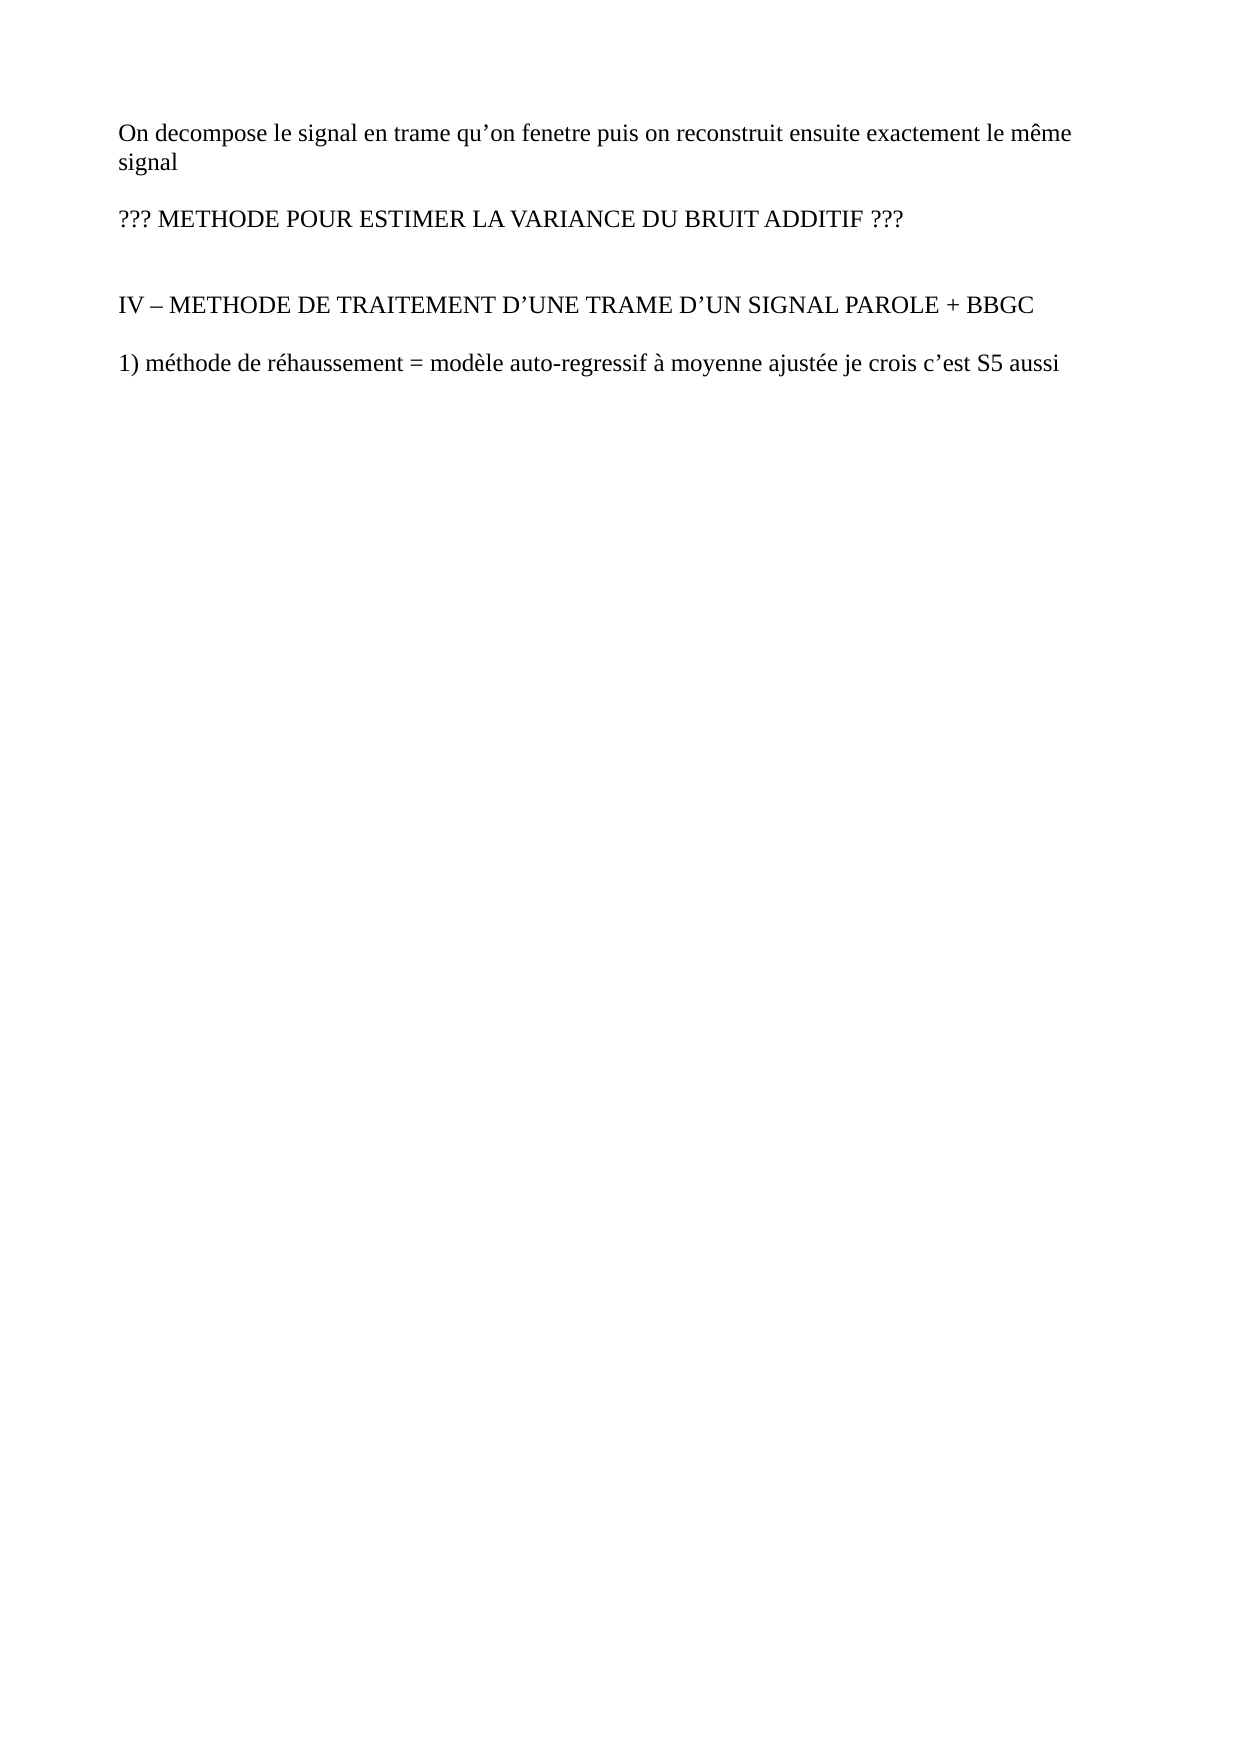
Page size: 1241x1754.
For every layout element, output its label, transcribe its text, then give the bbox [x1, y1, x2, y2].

text 1) méthode de réhaussement = modèle auto-regressif à moyenne ajustée je crois c’est S5 aussi [118, 348, 1122, 377]
text IV – METHODE DE TRAITEMENT D’UNE TRAME D’UN SIGNAL PAROLE + BBGC [118, 291, 1122, 319]
text On decompose le signal en trame qu’on fenetre puis on reconstruit ensuite exactement le même signal [118, 118, 1122, 176]
text ??? METHODE POUR ESTIMER LA VARIANCE DU BRUIT ADDITIF ??? [118, 204, 1122, 233]
